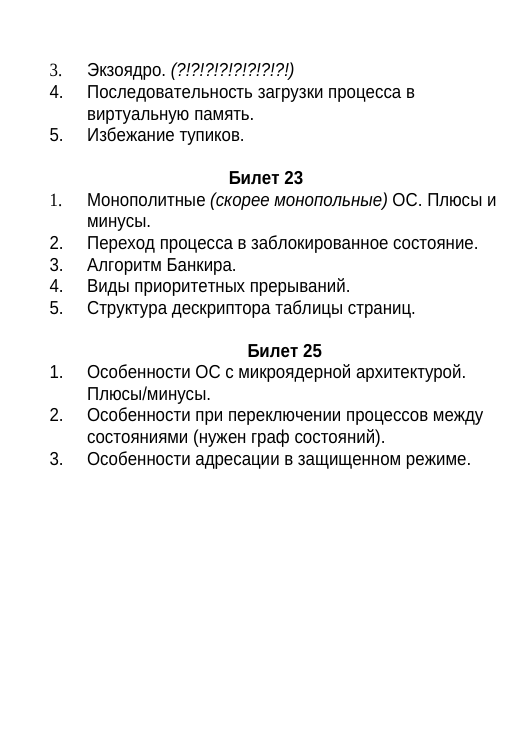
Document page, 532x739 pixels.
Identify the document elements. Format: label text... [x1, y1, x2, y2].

list Переход процесса в заблокированное состояние. [49, 232, 520, 253]
list Экзоядро. (?!?!?!?!?!?!?!?!) [49, 59, 520, 81]
list Алгоритм Банкира. [49, 253, 520, 275]
list Особенности ОС с микроядерной архитектурой. Плюсы/минусы. [49, 361, 520, 404]
text Билет 23 [12, 167, 520, 188]
list Особенности адресации в защищенном режиме. [49, 447, 520, 469]
list Особенности при переключении процессов между состояниями (нужен граф состояний). [49, 404, 520, 447]
list Монополитные (скорее монопольные) ОС. Плюсы и минусы. [49, 188, 520, 232]
list Структура дескриптора таблицы страниц. [49, 296, 520, 318]
text Билет 25 [49, 339, 520, 361]
list Последовательность загрузки процесса в виртуальную память. [49, 81, 520, 124]
list Избежание тупиков. [49, 124, 520, 145]
list Виды приоритетных прерываний. [49, 275, 520, 296]
